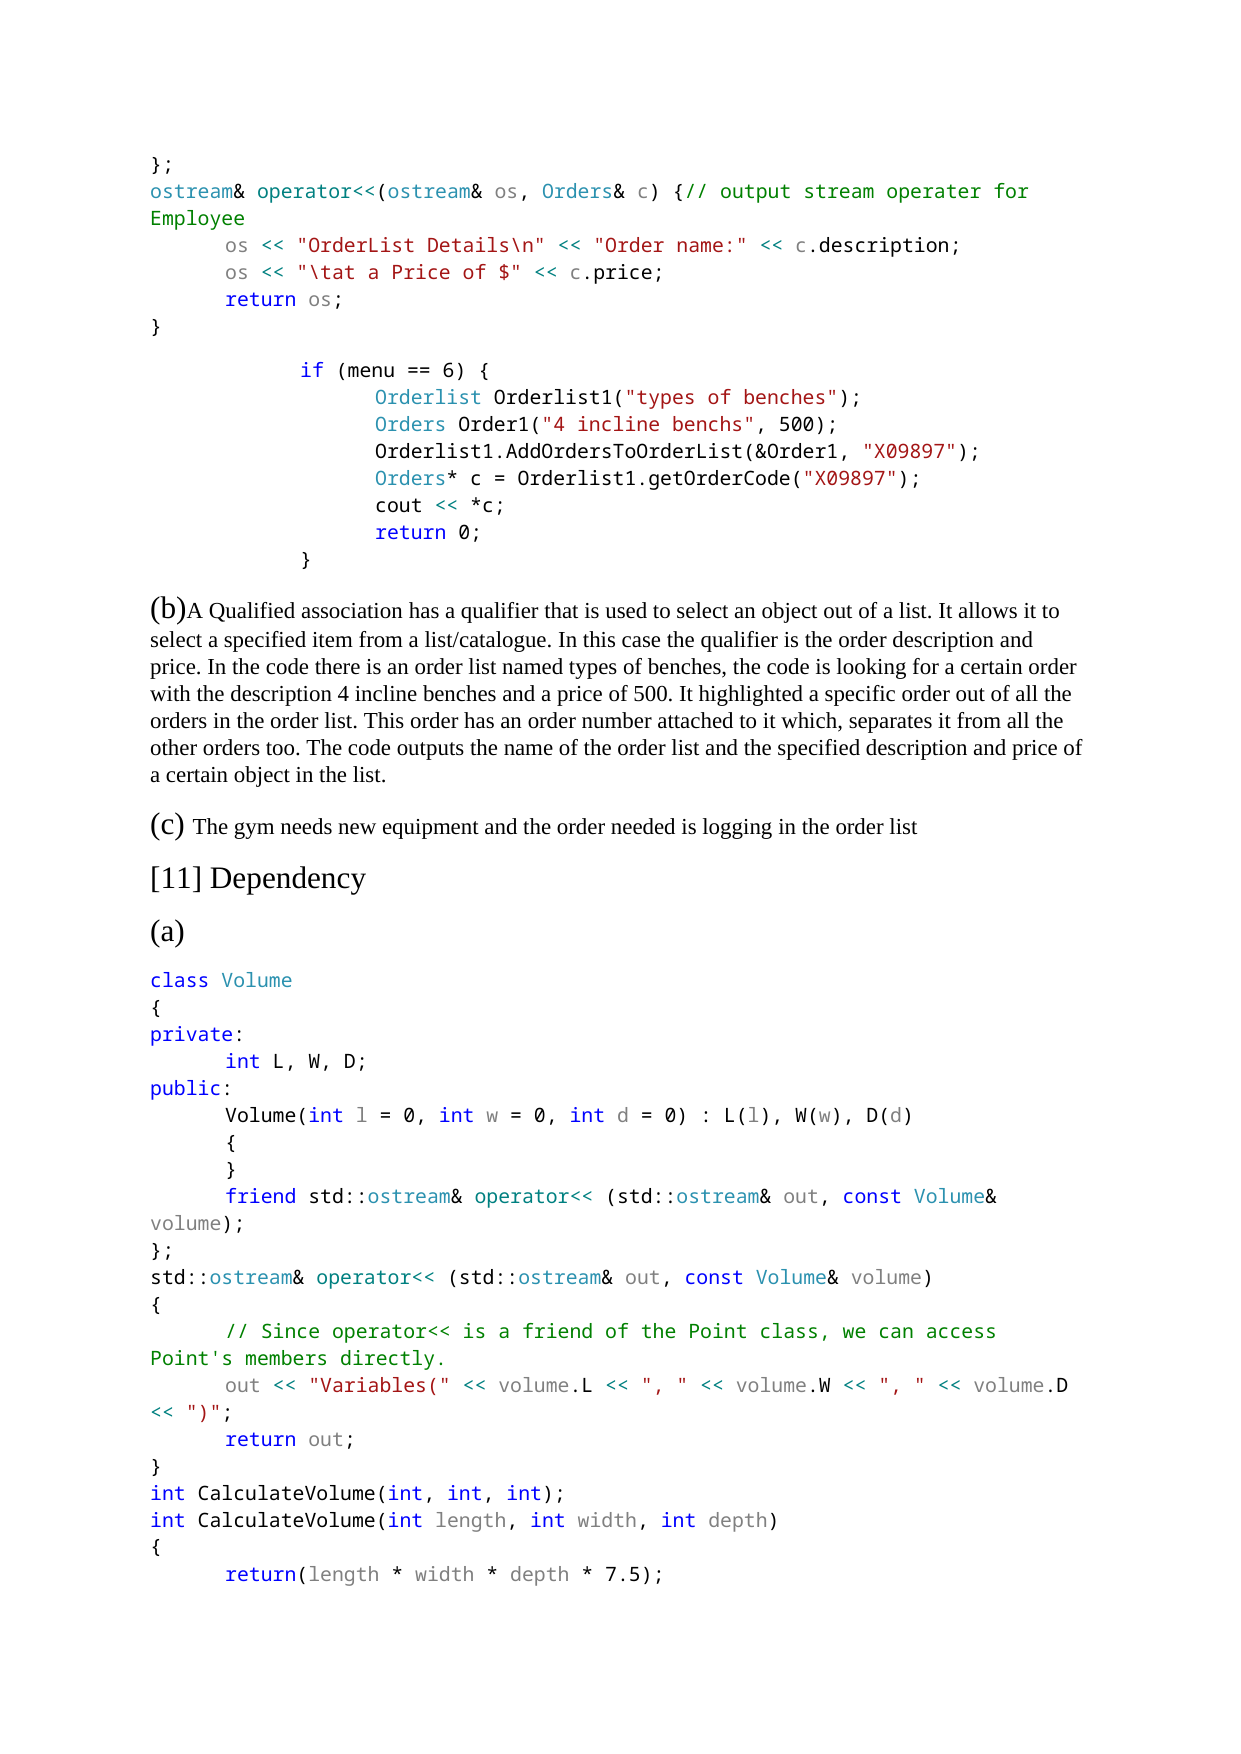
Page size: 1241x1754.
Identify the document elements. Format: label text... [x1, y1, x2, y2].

text return out; [150, 1425, 1090, 1452]
text } [150, 1452, 1090, 1479]
text private: [150, 1020, 1090, 1047]
text std::ostream& operator<< (std::ostream& out, const Volume& volume) [150, 1263, 1090, 1290]
text if (menu == 6) { [150, 356, 1090, 383]
text public: [150, 1074, 1090, 1101]
text int CalculateVolume(int length, int width, int depth) [150, 1506, 1090, 1533]
text Orders Order1("4 incline benchs", 500); [150, 410, 1090, 437]
text (c) The gym needs new equipment and the order needed is logging in the order list [150, 805, 1090, 841]
text Orderlist1.AddOrdersToOrderList(&Order1, "X09897"); [150, 437, 1090, 464]
text Orders* c = Orderlist1.getOrderCode("X09897"); [150, 464, 1090, 491]
text (a) [150, 913, 1090, 948]
text } [150, 312, 1090, 339]
text friend std::ostream& operator<< (std::ostream& out, const Volume& volume); [150, 1182, 1090, 1236]
text [11] Dependency [150, 859, 1090, 895]
text ostream& operator<<(ostream& os, Orders& c) {// output stream operater for Employee [150, 177, 1090, 231]
text // Since operator<< is a friend of the Point class, we can access Point's members directly. [150, 1317, 1090, 1371]
text (b)A Qualified association has a qualifier that is used to select an object out of a list. It allows it to select a specified item from a list/catalogue. In this case the qualifier is the order description and price. In the code there is an order list named types of benches, the code is looking for a certain order with the description 4 incline benches and a price of 500. It highlighted a specific order out of all the orders in the order list. This order has an order number attached to it which, separates it from all the other orders too. The code outputs the name of the order list and the specified description and price of a certain object in the list. [150, 589, 1090, 788]
text { [150, 993, 1090, 1020]
text { [150, 1533, 1090, 1560]
text class Volume [150, 966, 1090, 993]
text return(length * width * depth * 7.5); [150, 1560, 1090, 1587]
text return os; [150, 285, 1090, 312]
text } [150, 1155, 1090, 1182]
text }; [150, 150, 1090, 177]
text os << "OrderList Details\n" << "Order name:" << c.description; [150, 231, 1090, 258]
text } [150, 545, 1090, 572]
text out << "Variables(" << volume.L << ", " << volume.W << ", " << volume.D << ")"; [150, 1371, 1090, 1425]
text os << "\tat a Price of $" << c.price; [150, 258, 1090, 285]
text cout << *c; [150, 491, 1090, 518]
text Volume(int l = 0, int w = 0, int d = 0) : L(l), W(w), D(d) [150, 1101, 1090, 1128]
text int L, W, D; [150, 1047, 1090, 1074]
text return 0; [150, 518, 1090, 545]
text }; [150, 1236, 1090, 1263]
text { [150, 1290, 1090, 1317]
text int CalculateVolume(int, int, int); [150, 1479, 1090, 1506]
text { [150, 1128, 1090, 1155]
text Orderlist Orderlist1("types of benches"); [150, 383, 1090, 410]
